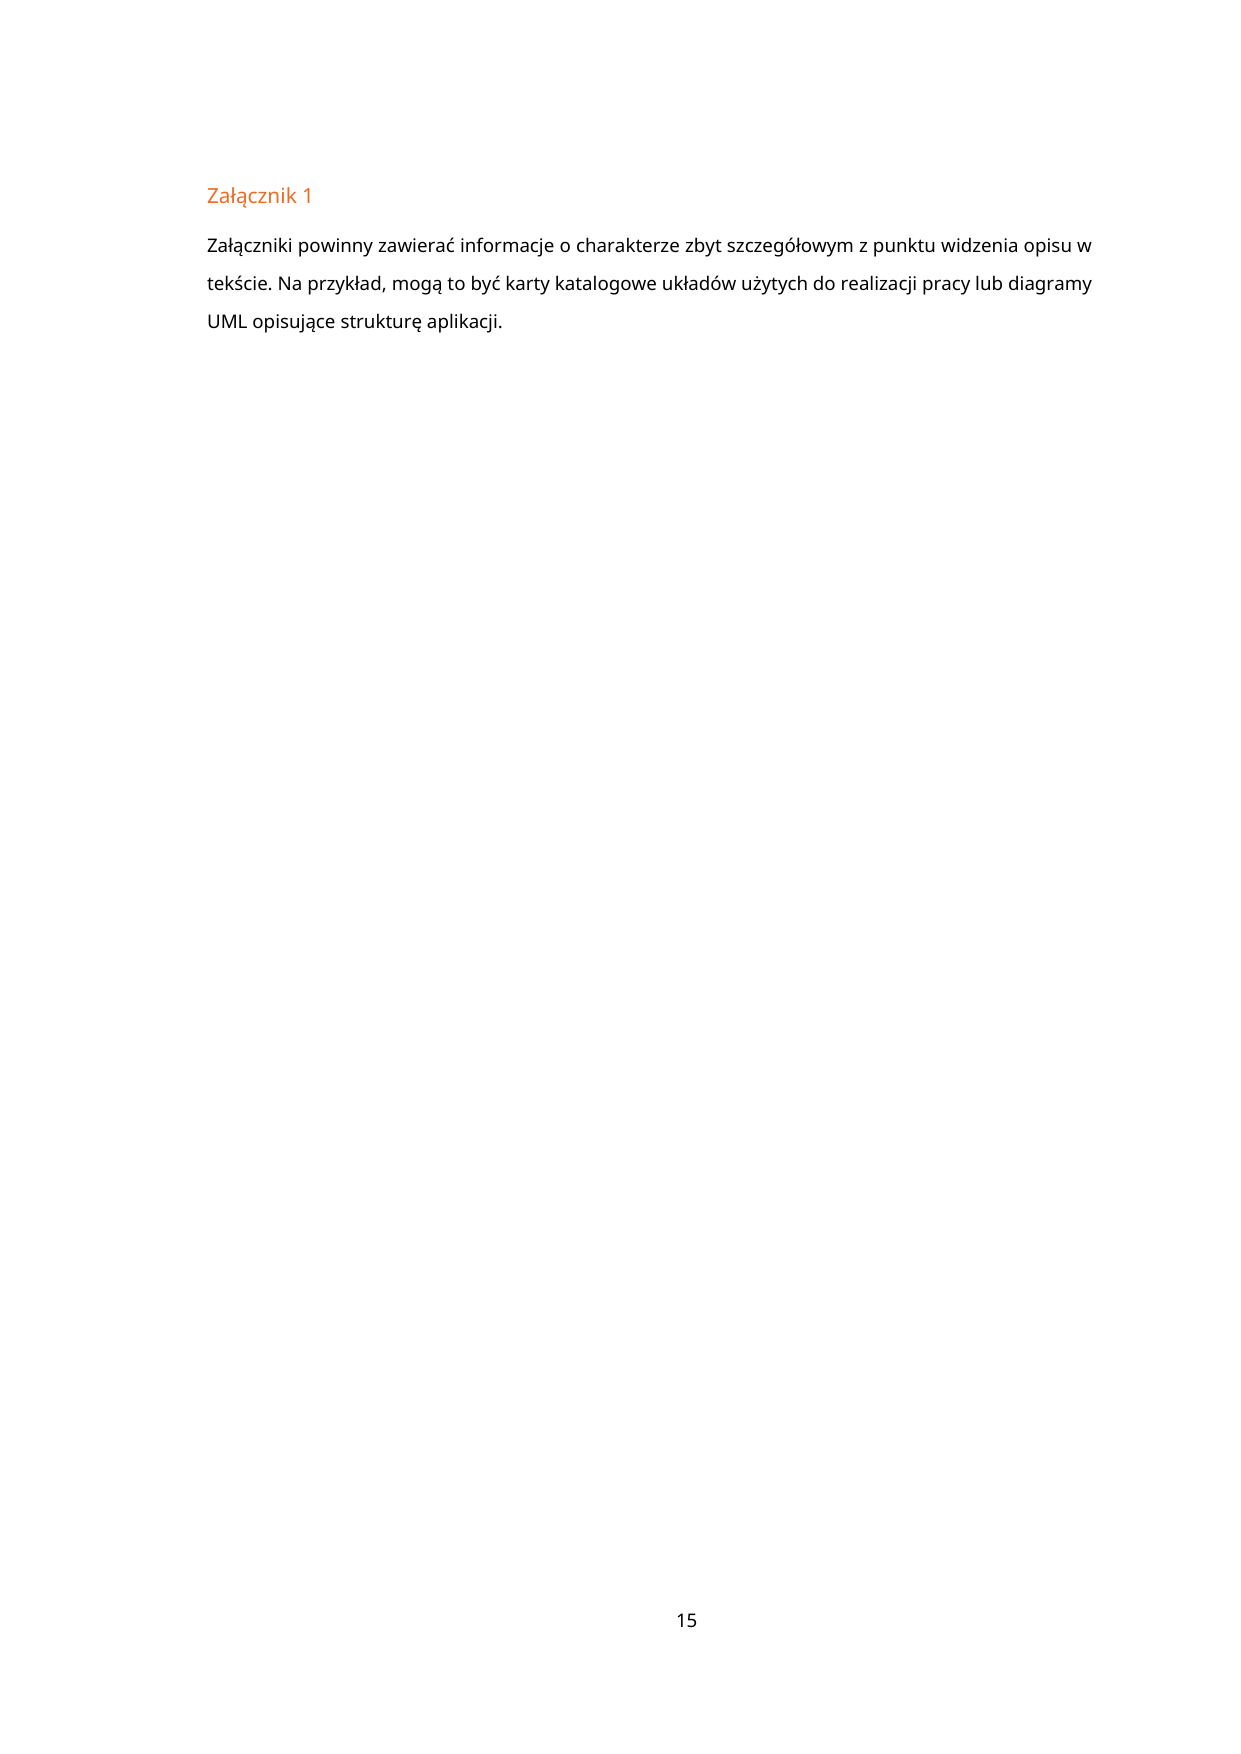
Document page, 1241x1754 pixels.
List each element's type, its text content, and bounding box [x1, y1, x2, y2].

subtitle Załącznik 1 [207, 181, 1092, 209]
text Załączniki powinny zawierać informacje o charakterze zbyt szczegółowym z punktu widzenia opisu w tekście. Na przykład, mogą to być karty katalogowe układów użytych do realizacji pracy lub diagramy UML opisujące strukturę aplikacji. [207, 232, 1092, 334]
